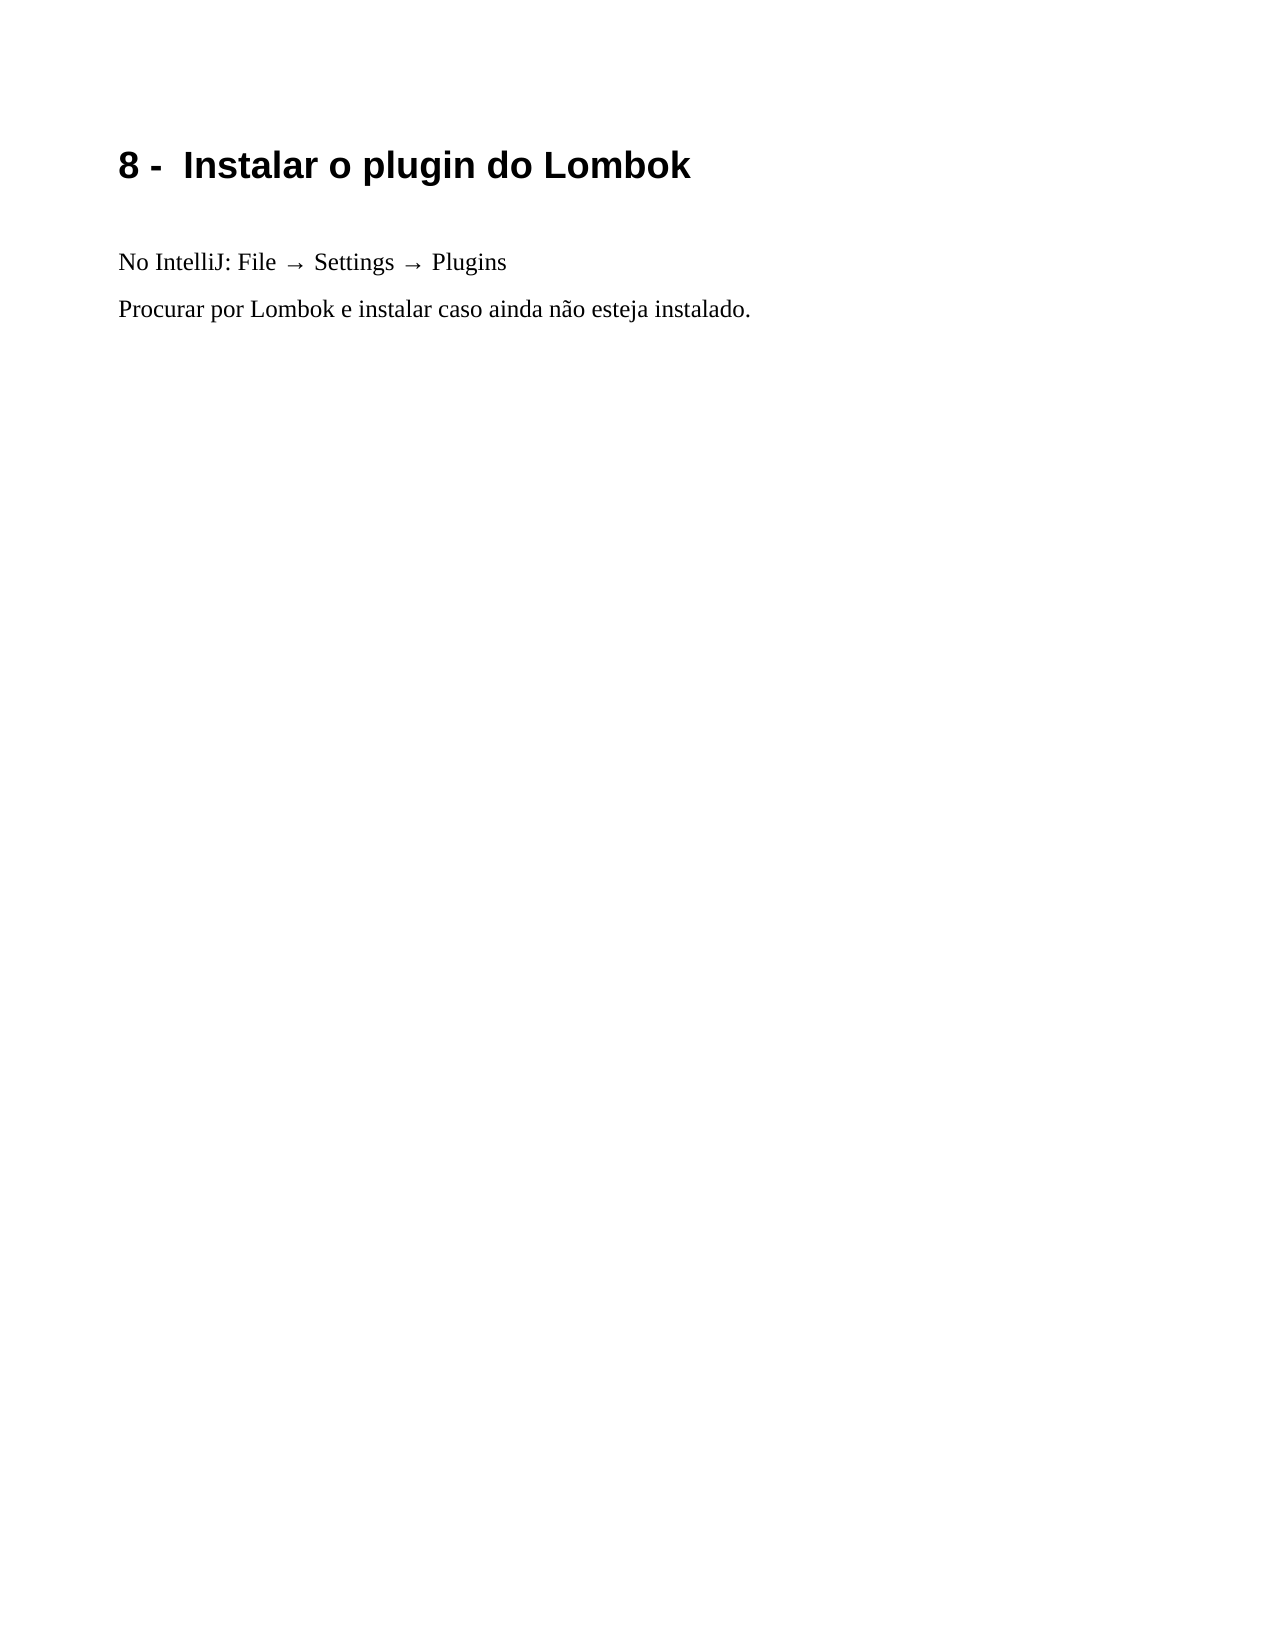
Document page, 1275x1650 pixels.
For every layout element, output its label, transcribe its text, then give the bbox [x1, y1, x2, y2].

text No IntelliJ: File → Settings → Plugins [118, 247, 1157, 276]
text Procurar por Lombok e instalar caso ainda não esteja instalado. [118, 294, 1157, 323]
subtitle 8 - Instalar o plugin do Lombok [118, 143, 1157, 187]
